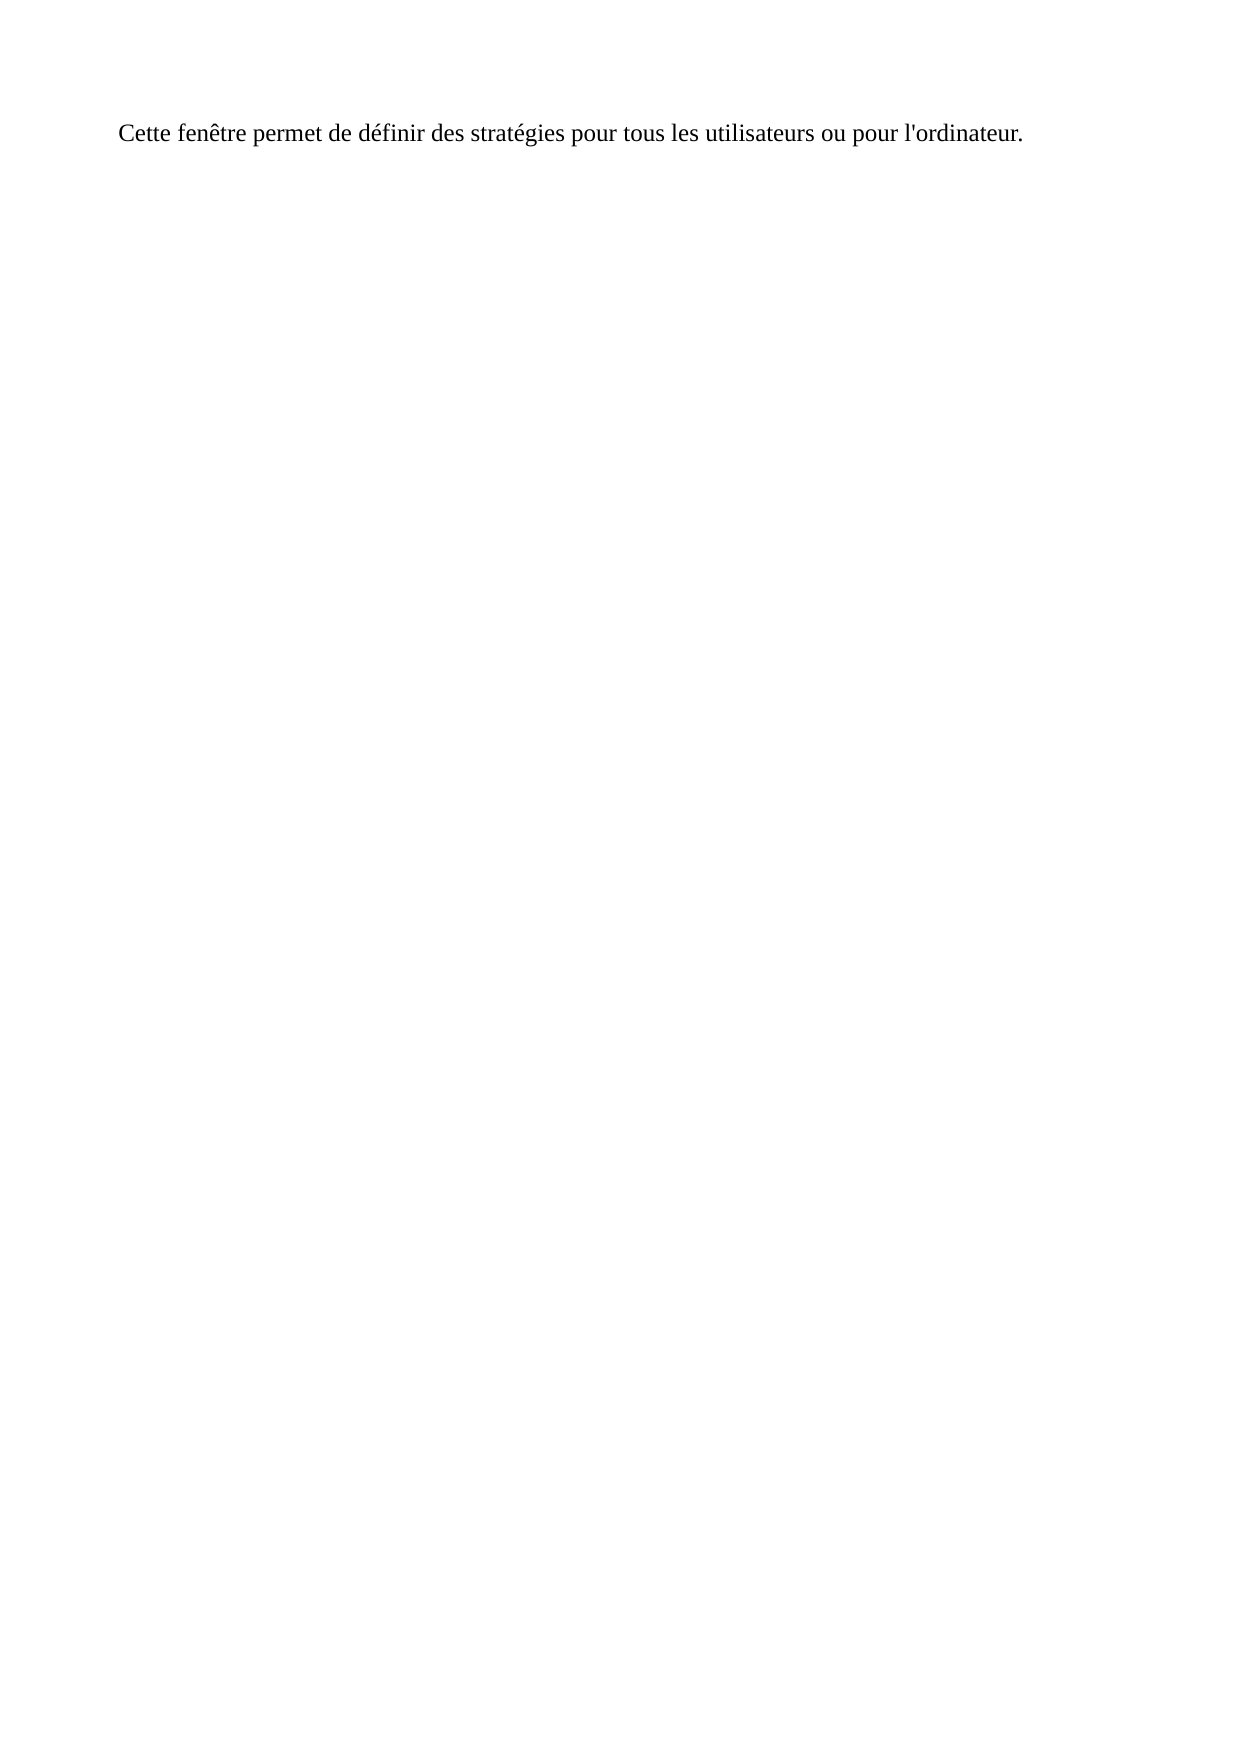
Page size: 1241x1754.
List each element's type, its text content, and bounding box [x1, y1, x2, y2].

text Cette fenêtre permet de définir des stratégies pour tous les utilisateurs ou pour l'ordinateur. [118, 118, 1122, 147]
